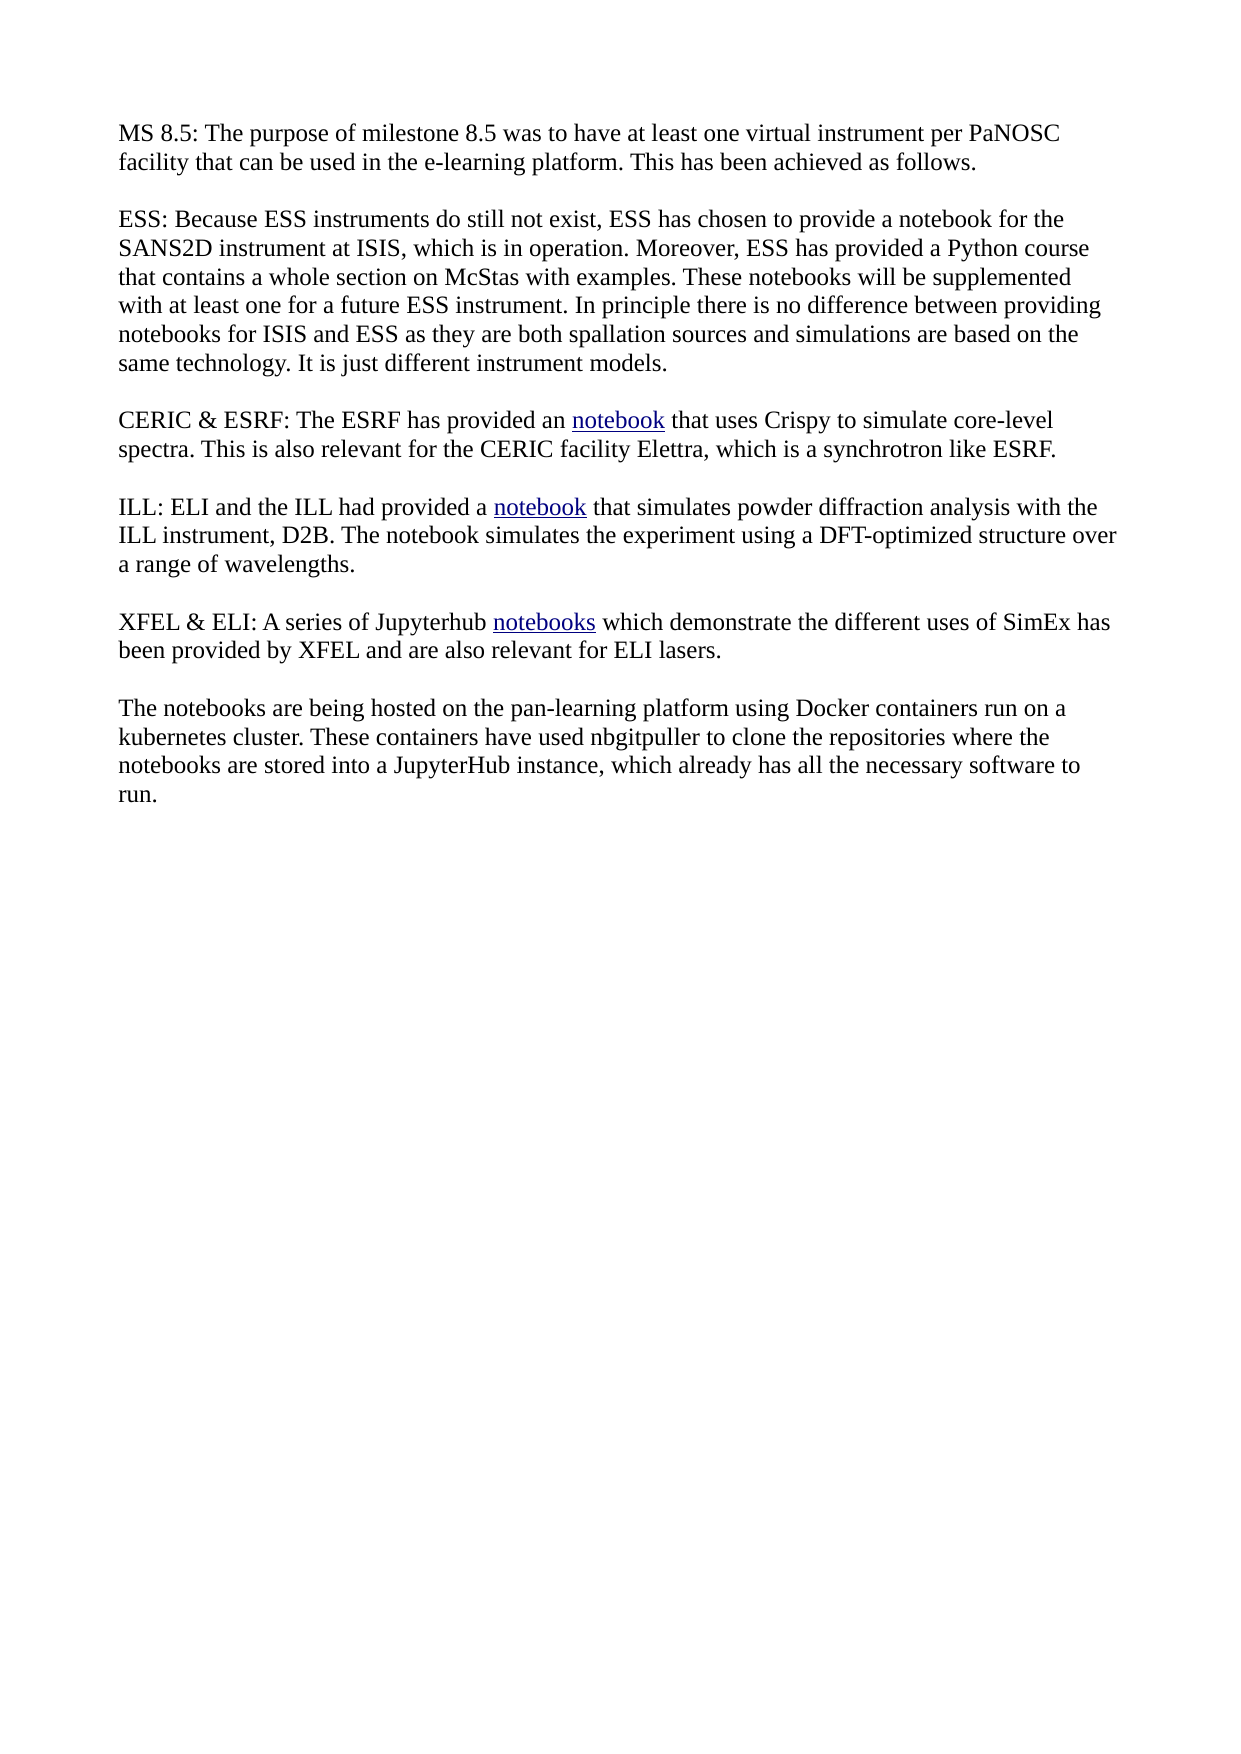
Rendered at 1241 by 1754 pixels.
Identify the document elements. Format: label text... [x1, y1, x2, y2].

text ILL: ELI and the ILL had provided a notebook that simulates powder diffraction analysis with the ILL instrument, D2B. The notebook simulates the experiment using a DFT-optimized structure over a range of wavelengths. [118, 492, 1122, 578]
text The notebooks are being hosted on the pan-learning platform using Docker containers run on a kubernetes cluster. These containers have used nbgitpuller to clone the repositories where the notebooks are stored into a JupyterHub instance, which already has all the necessary software to run. [118, 693, 1122, 808]
text XFEL & ELI: A series of Jupyterhub notebooks which demonstrate the different uses of SimEx has been provided by XFEL and are also relevant for ELI lasers. [118, 607, 1122, 664]
text ESS: Because ESS instruments do still not exist, ESS has chosen to provide a notebook for the SANS2D instrument at ISIS, which is in operation. Moreover, ESS has provided a Python course that contains a whole section on McStas with examples. These notebooks will be supplemented with at least one for a future ESS instrument. In principle there is no difference between providing notebooks for ISIS and ESS as they are both spallation sources and simulations are based on the same technology. It is just different instrument models. [118, 204, 1122, 377]
text CERIC & ESRF: The ESRF has provided an notebook that uses Crispy to simulate core-level spectra. This is also relevant for the CERIC facility Elettra, which is a synchrotron like ESRF. [118, 406, 1122, 463]
text MS 8.5: The purpose of milestone 8.5 was to have at least one virtual instrument per PaNOSC facility that can be used in the e-learning platform. This has been achieved as follows. [118, 118, 1122, 176]
